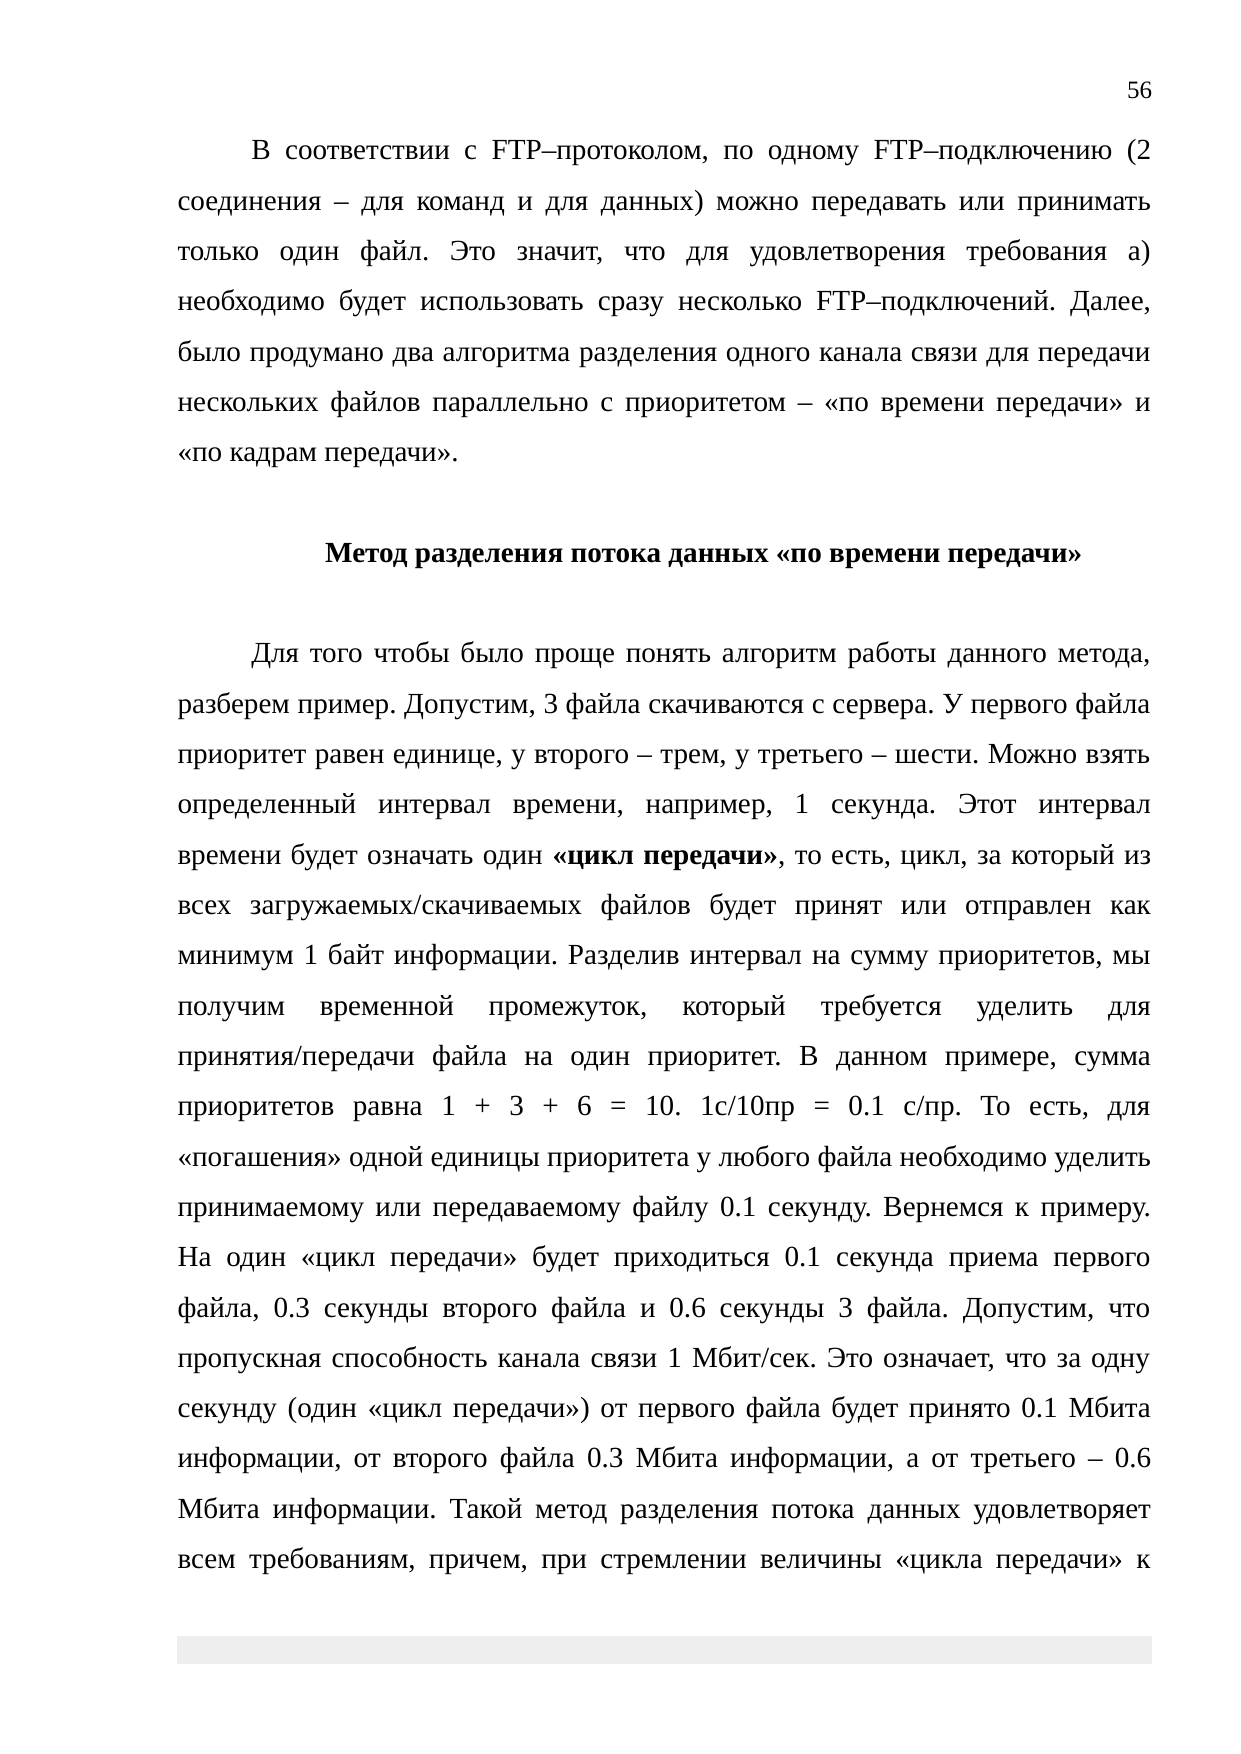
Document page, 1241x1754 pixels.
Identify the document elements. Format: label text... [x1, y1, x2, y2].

text Метод разделения потока данных «по времени передачи» [177, 535, 1152, 568]
text Для того чтобы было проще понять алгоритм работы данного метода, разберем пример. Допустим, 3 файла скачиваются с сервера. У первого файла приоритет равен единице, у второго – трем, у третьего – шести. Можно взять определенный интервал времени, например, 1 секунда. Этот интервал времени будет означать один «цикл передачи», то есть, цикл, за который из всех загружаемых/скачиваемых файлов будет принят или отправлен как минимум 1 байт информации. Разделив интервал на сумму приоритетов, мы получим временной промежуток, который требуется уделить для принятия/передачи файла на один приоритет. В данном примере, сумма приоритетов равна 1 + 3 + 6 = 10. 1с/10пр = 0.1 с/пр. То есть, для «погашения» одной единицы приоритета у любого файла необходимо уделить принимаемому или передаваемому файлу 0.1 секунду. Вернемся к примеру. На один «цикл передачи» будет приходиться 0.1 секунда приема первого файла, 0.3 секунды второго файла и 0.6 секунды 3 файла. Допустим, что пропускная способность канала связи 1 Мбит/сек. Это означает, что за одну секунду (один «цикл передачи») от первого файла будет принято 0.1 Мбита информации, от второго файла 0.3 Мбита информации, а от третьего – 0.6 Мбита информации. Такой метод разделения потока данных удовлетворяет всем требованиям, причем, при стремлении величины «цикла передачи» к [177, 636, 1152, 1575]
text В соответствии с FTP–протоколом, по одному FTP–подключению (2 соединения – для команд и для данных) можно передавать или принимать только один файл. Это значит, что для удовлетворения требования а) необходимо будет использовать сразу несколько FTP–подключений. Далее, было продумано два алгоритма разделения одного канала связи для передачи нескольких файлов параллельно с приоритетом – «по времени передачи» и «по кадрам передачи». [177, 132, 1152, 468]
